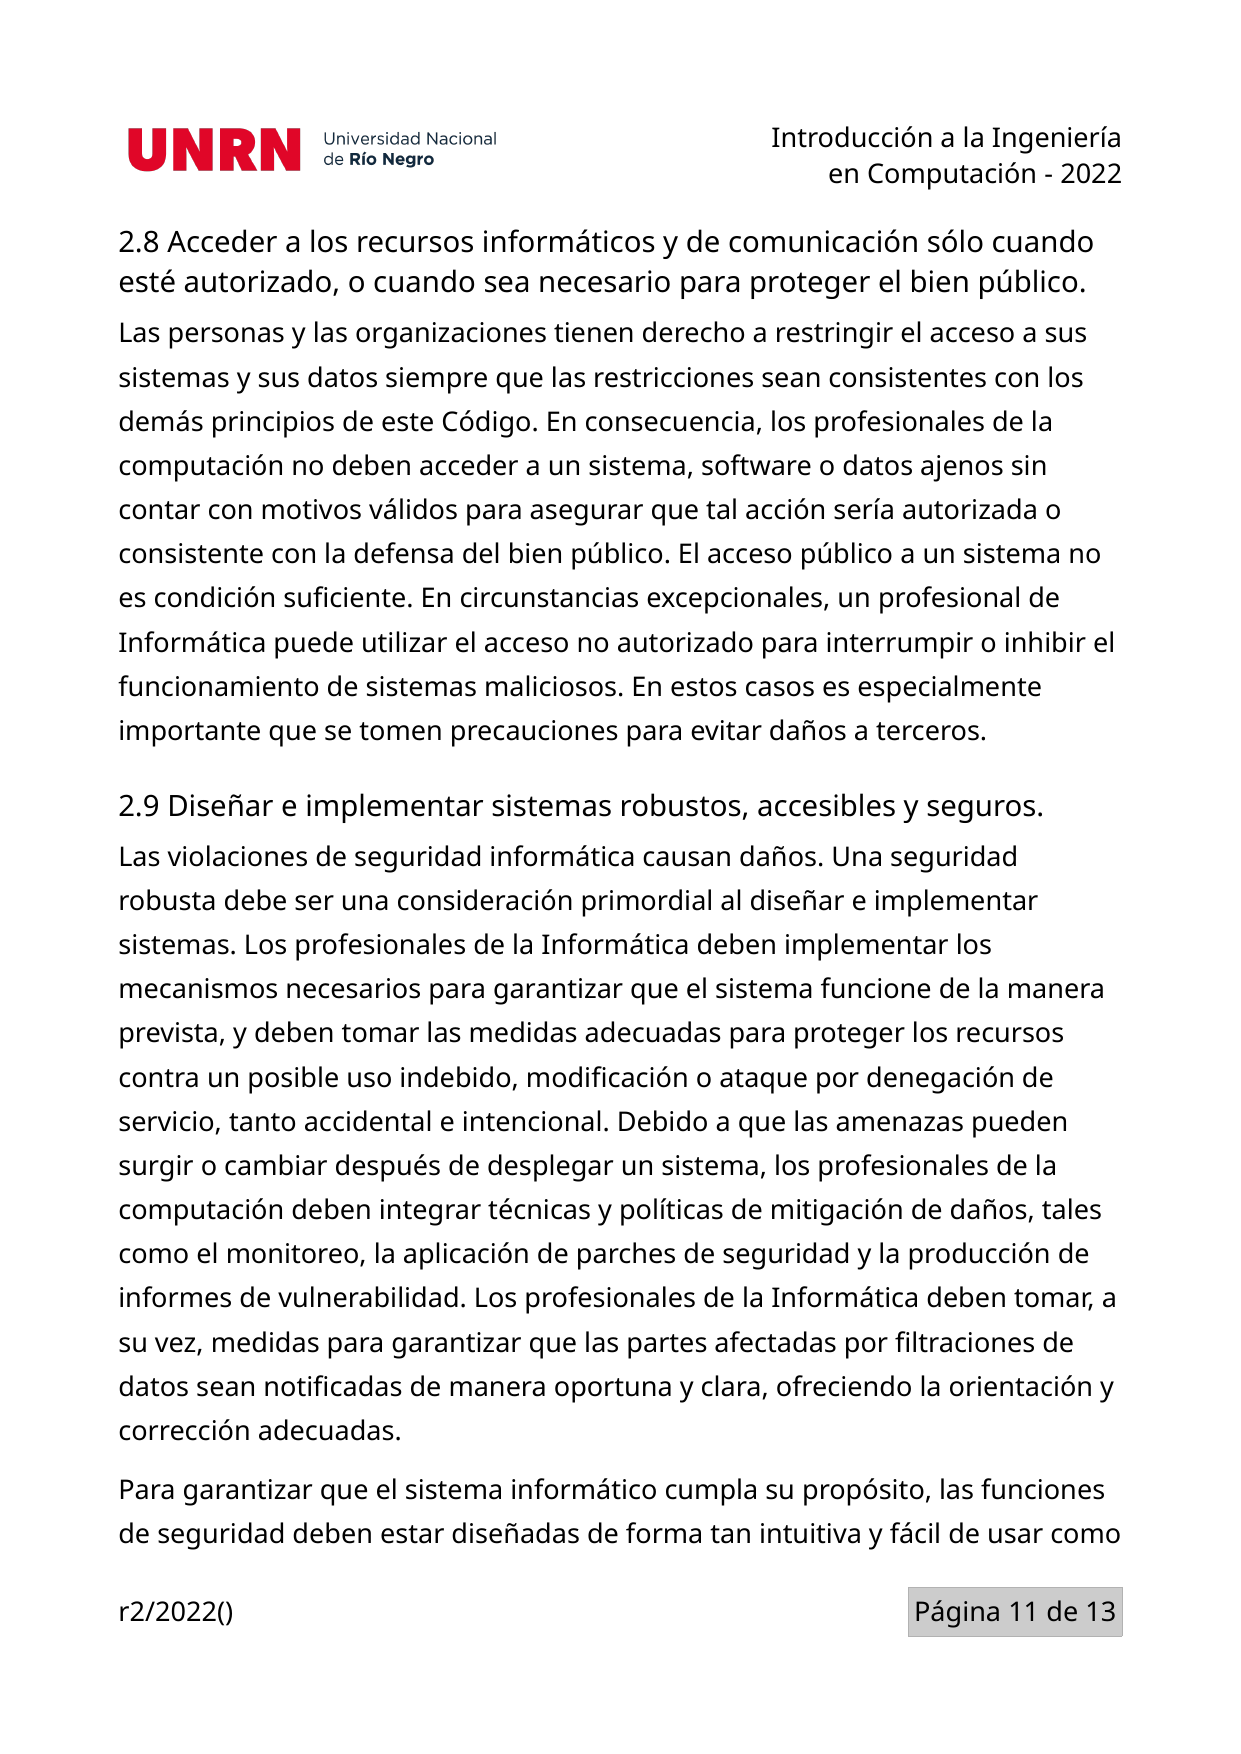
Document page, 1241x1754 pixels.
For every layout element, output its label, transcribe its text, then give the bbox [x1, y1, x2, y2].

subtitle 2.9 Diseñar e implementar sistemas robustos, accesibles y seguros. [118, 785, 1122, 825]
text Las violaciones de seguridad informática causan daños. Una seguridad robusta debe ser una consideración primordial al diseñar e implementar sistemas. Los profesionales de la Informática deben implementar los mecanismos necesarios para garantizar que el sistema funcione de la manera prevista, y deben tomar las medidas adecuadas para proteger los recursos contra un posible uso indebido, modificación o ataque por denegación de servicio, tanto accidental e intencional. Debido a que las amenazas pueden surgir o cambiar después de desplegar un sistema, los profesionales de la computación deben integrar técnicas y políticas de mitigación de daños, tales como el monitoreo, la aplicación de parches de seguridad y la producción de informes de vulnerabilidad. Los profesionales de la Informática deben tomar, a su vez, medidas para garantizar que las partes afectadas por filtraciones de datos sean notificadas de manera oportuna y clara, ofreciendo la orientación y corrección adecuadas. [118, 837, 1122, 1448]
text Las personas y las organizaciones tienen derecho a restringir el acceso a sus sistemas y sus datos siempre que las restricciones sean consistentes con los demás principios de este Código. En consecuencia, los profesionales de la computación no deben acceder a un sistema, software o datos ajenos sin contar con motivos válidos para asegurar que tal acción sería autorizada o consistente con la defensa del bien público. El acceso público a un sistema no es condición suficiente. En circunstancias excepcionales, un profesional de Informática puede utilizar el acceso no autorizado para interrumpir o inhibir el funcionamiento de sistemas maliciosos. En estos casos es especialmente importante que se tomen precauciones para evitar daños a terceros. [118, 314, 1122, 748]
text Para garantizar que el sistema informático cumpla su propósito, las funciones de seguridad deben estar diseñadas de forma tan intuitiva y fácil de usar como [118, 1470, 1122, 1551]
picture [118, 118, 505, 180]
subtitle 2.8 Acceder a los recursos informáticos y de comunicación sólo cuando esté autorizado, o cuando sea necesario para proteger el bien público. [118, 221, 1122, 301]
